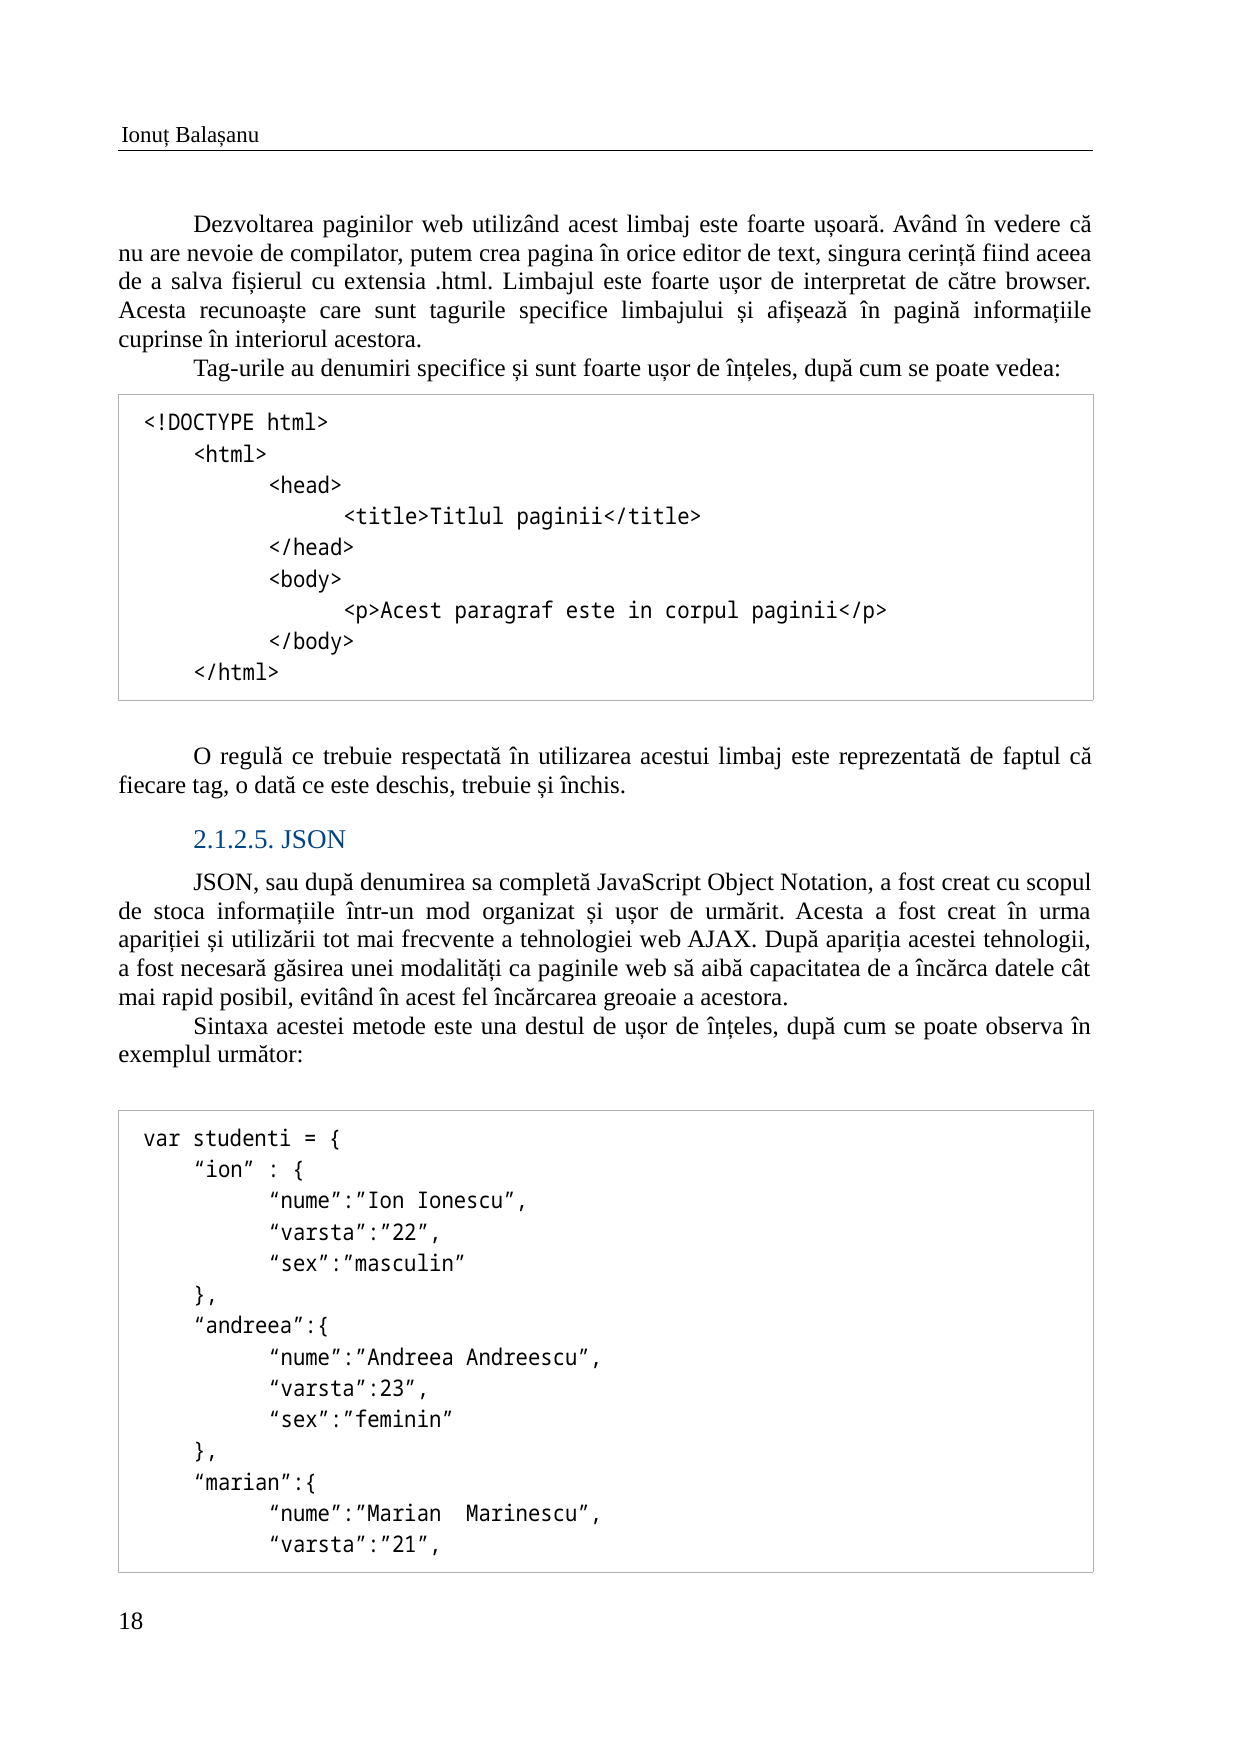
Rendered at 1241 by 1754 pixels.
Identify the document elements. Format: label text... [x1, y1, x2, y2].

text O regulă ce trebuie respectată în utilizarea acestui limbaj este reprezentată de faptul că fiecare tag, o dată ce este deschis, trebuie și închis. [118, 741, 1093, 799]
text <head> [119, 456, 1093, 488]
text JSON, sau după denumirea sa completă JavaScript Object Notation, a fost creat cu scopul de stoca informațiile într-un mod organizat și ușor de urmărit. Acesta a fost creat în urma apariției și utilizării tot mai frecvente a tehnologiei web AJAX. După apariția acestei tehnologii, a fost necesară găsirea unei modalități ca paginile web să aibă capacitatea de a încărca datele cât mai rapid posibil, evitând în acest fel încărcarea greoaie a acestora. [118, 867, 1093, 1011]
text }, [119, 1266, 1093, 1297]
text <!DOCTYPE html> [119, 395, 1093, 425]
text “nume”:”Ion Ionescu”, [119, 1172, 1093, 1203]
text Sintaxa acestei metode este una destul de ușor de înțeles, după cum se poate observa în exemplul următor: [118, 1011, 1093, 1068]
text “varsta”:”22”, [119, 1203, 1093, 1234]
text “nume”:”Marian Marinescu”, [119, 1484, 1093, 1516]
text “andreea”:{ [119, 1297, 1093, 1328]
subtitle JSON [193, 823, 1093, 855]
text “marian”:{ [119, 1453, 1093, 1484]
text </head> [119, 519, 1093, 550]
text var studenti = { [119, 1111, 1093, 1141]
text “nume”:”Andreea Andreescu”, [119, 1328, 1093, 1359]
text “sex”:”feminin” [119, 1391, 1093, 1422]
text “sex”:”masculin” [119, 1234, 1093, 1266]
text </body> [119, 613, 1093, 644]
text “varsta”:23”, [119, 1359, 1093, 1391]
text Tag-urile au denumiri specifice și sunt foarte ușor de înțeles, după cum se poate vedea: [118, 353, 1093, 381]
text <html> [119, 425, 1093, 456]
text <p>Acest paragraf este in corpul paginii</p> [119, 581, 1093, 613]
text “varsta”:”21”, [119, 1516, 1093, 1572]
text <title>Titlul paginii</title> [119, 488, 1093, 519]
text Dezvoltarea paginilor web utilizând acest limbaj este foarte ușoară. Având în vedere că nu are nevoie de compilator, putem crea pagina în orice editor de text, singura cerință fiind aceea de a salva fișierul cu extensia .html. Limbajul este foarte ușor de interpretat de către browser. Acesta recunoaște care sunt tagurile specifice limbajului și afișează în pagină informațiile cuprinse în interiorul acestora. [118, 209, 1093, 353]
text <body> [119, 550, 1093, 581]
text </html> [119, 644, 1093, 700]
text “ion” : { [119, 1141, 1093, 1172]
text }, [119, 1422, 1093, 1453]
